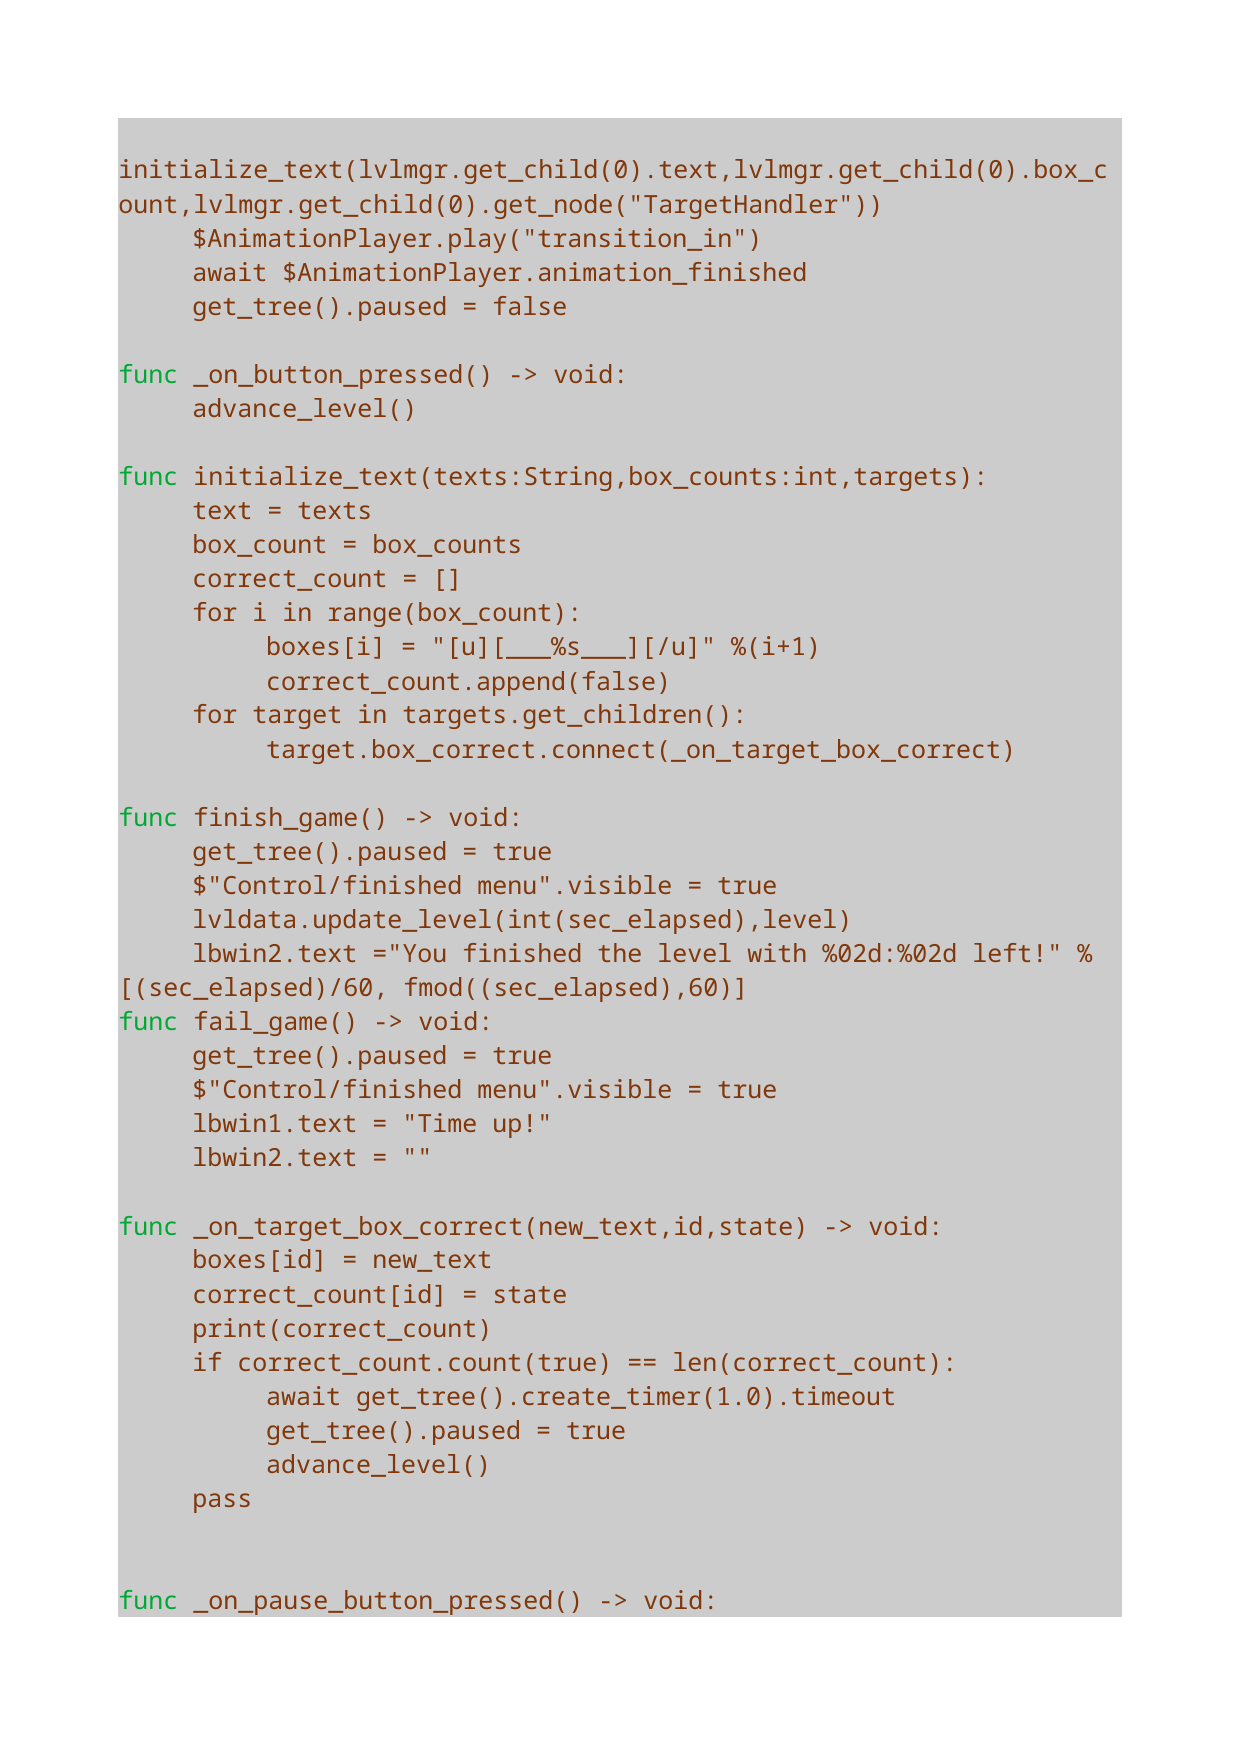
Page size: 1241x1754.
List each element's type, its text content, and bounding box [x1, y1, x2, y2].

text if correct_count.count(true) == len(correct_count): [118, 1344, 1122, 1378]
text correct_count = [] [118, 561, 1122, 595]
text lbwin2.text ="You finished the level with %02d:%02d left!" % [(sec_elapsed)/60, fmod((sec_elapsed),60)] [118, 936, 1122, 1004]
text func _on_target_box_correct(new_text,id,state) -> void: [118, 1208, 1122, 1242]
text lbwin2.text = "" [118, 1140, 1122, 1174]
text advance_level() [118, 1447, 1122, 1481]
text get_tree().paused = false [118, 288, 1122, 322]
text print(correct_count) [118, 1310, 1122, 1344]
text for i in range(box_count): [118, 595, 1122, 629]
text lbwin1.text = "Time up!" [118, 1106, 1122, 1140]
text $"Control/finished menu".visible = true [118, 1072, 1122, 1106]
text func fail_game() -> void: [118, 1004, 1122, 1038]
text get_tree().paused = true [118, 1412, 1122, 1447]
text func _on_button_pressed() -> void: [118, 357, 1122, 391]
text get_tree().paused = true [118, 833, 1122, 867]
text func _on_pause_button_pressed() -> void: [118, 1583, 1122, 1617]
text for target in targets.get_children(): [118, 697, 1122, 731]
text pass [118, 1481, 1122, 1515]
text correct_count.append(false) [118, 663, 1122, 697]
text await $AnimationPlayer.animation_finished [118, 254, 1122, 288]
text func initialize_text(texts:String,box_counts:int,targets): [118, 459, 1122, 493]
text advance_level() [118, 391, 1122, 425]
text correct_count[id] = state [118, 1276, 1122, 1310]
text $"Control/finished menu".visible = true [118, 867, 1122, 902]
text get_tree().paused = true [118, 1038, 1122, 1072]
text boxes[i] = "[u][___%s___][/u]" %(i+1) [118, 629, 1122, 663]
text await get_tree().create_timer(1.0).timeout [118, 1378, 1122, 1412]
text box_count = box_counts [118, 527, 1122, 561]
text text = texts [118, 493, 1122, 527]
text func finish_game() -> void: [118, 799, 1122, 833]
text initialize_text(lvlmgr.get_child(0).text,lvlmgr.get_child(0).box_count,lvlmgr.get_child(0).get_node("TargetHandler")) [118, 118, 1122, 220]
text lvldata.update_level(int(sec_elapsed),level) [118, 902, 1122, 936]
text $AnimationPlayer.play("transition_in") [118, 220, 1122, 254]
text target.box_correct.connect(_on_target_box_correct) [118, 731, 1122, 765]
text boxes[id] = new_text [118, 1242, 1122, 1276]
